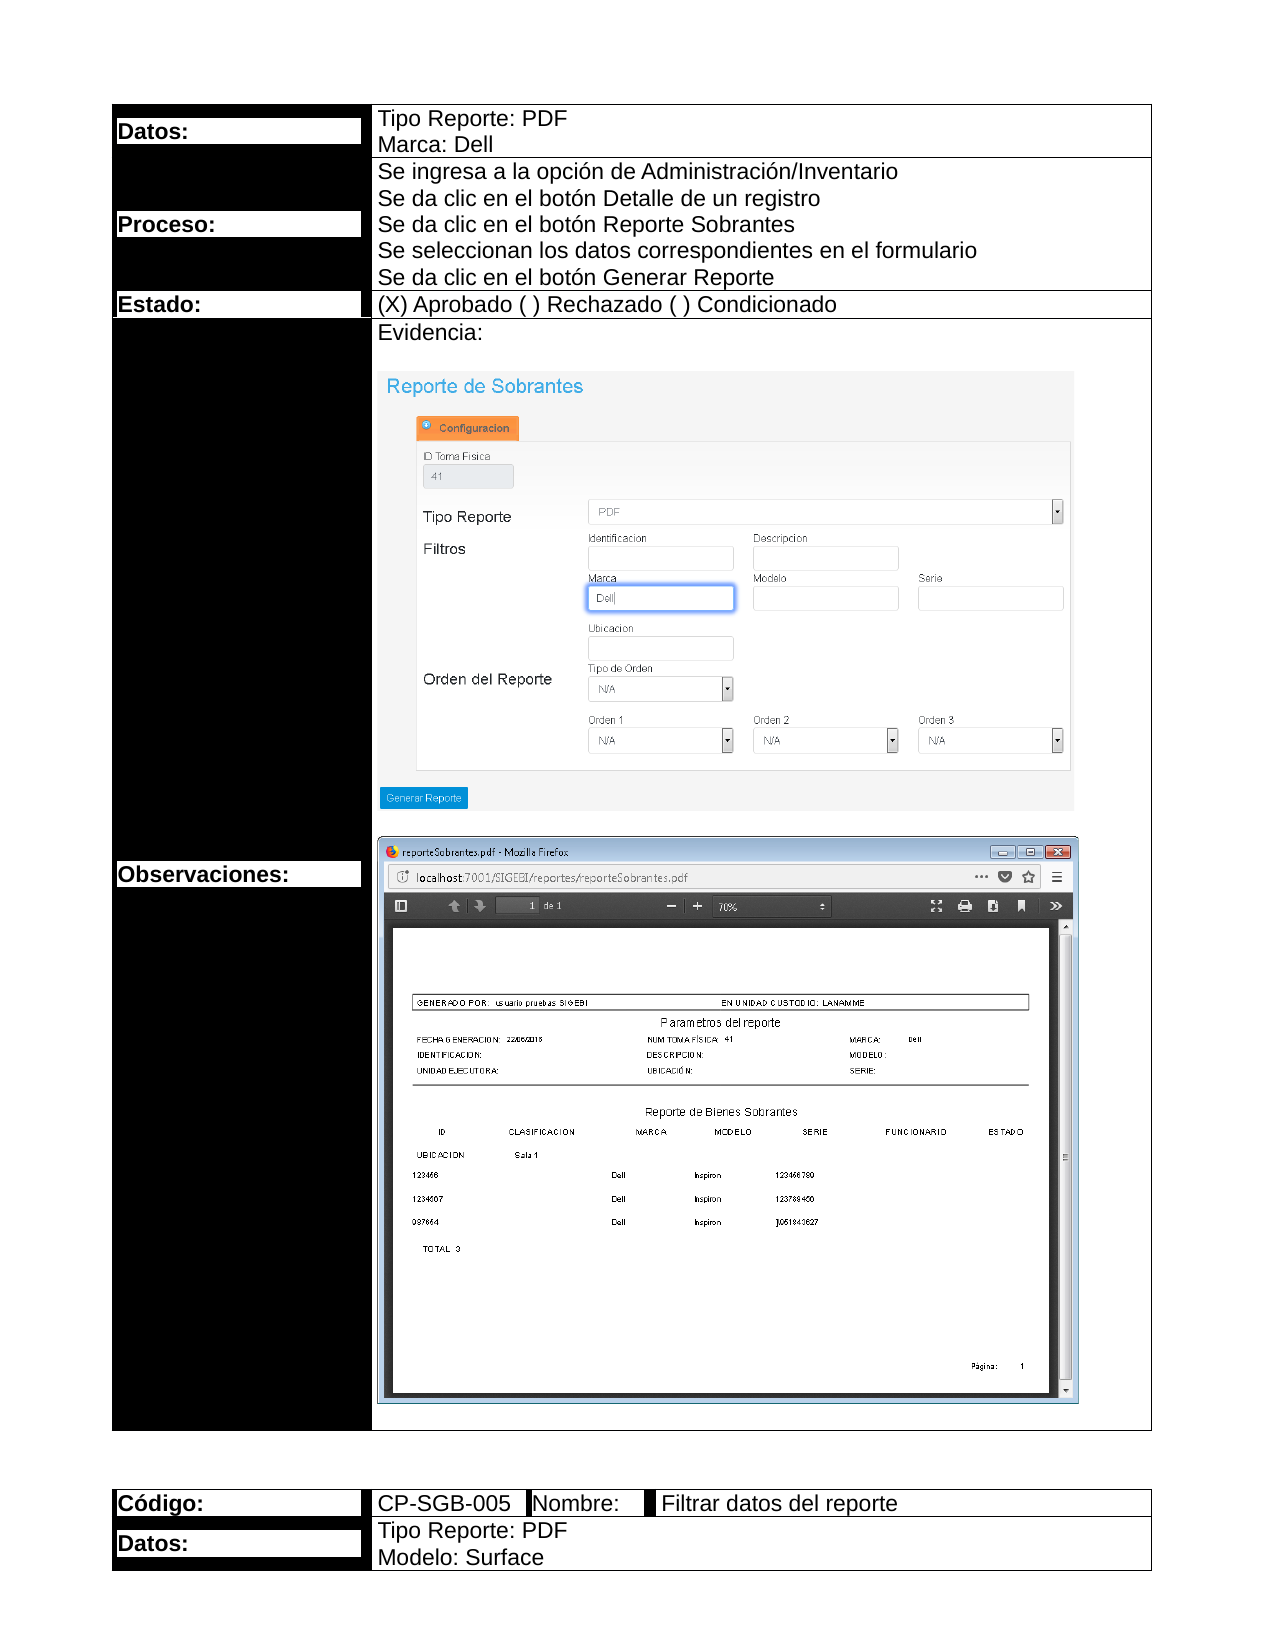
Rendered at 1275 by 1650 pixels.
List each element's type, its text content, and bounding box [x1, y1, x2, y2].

table_cell Evidencia: [1140, 319, 1151, 1430]
table_cell Evidencia: [372, 319, 377, 1430]
table_cell Datos: [113, 105, 371, 157]
table_header Nombre: [644, 1490, 655, 1516]
table_header CP-SGB-005 [515, 1490, 526, 1516]
table_cell Proceso: [113, 158, 371, 290]
table_cell Observaciones: [113, 319, 371, 1430]
table_cell Estado: [361, 291, 371, 317]
table_cell Datos: [113, 1517, 371, 1570]
table_header Código: [361, 1490, 371, 1516]
table_header Filtrar datos del reporte [656, 1490, 1151, 1516]
